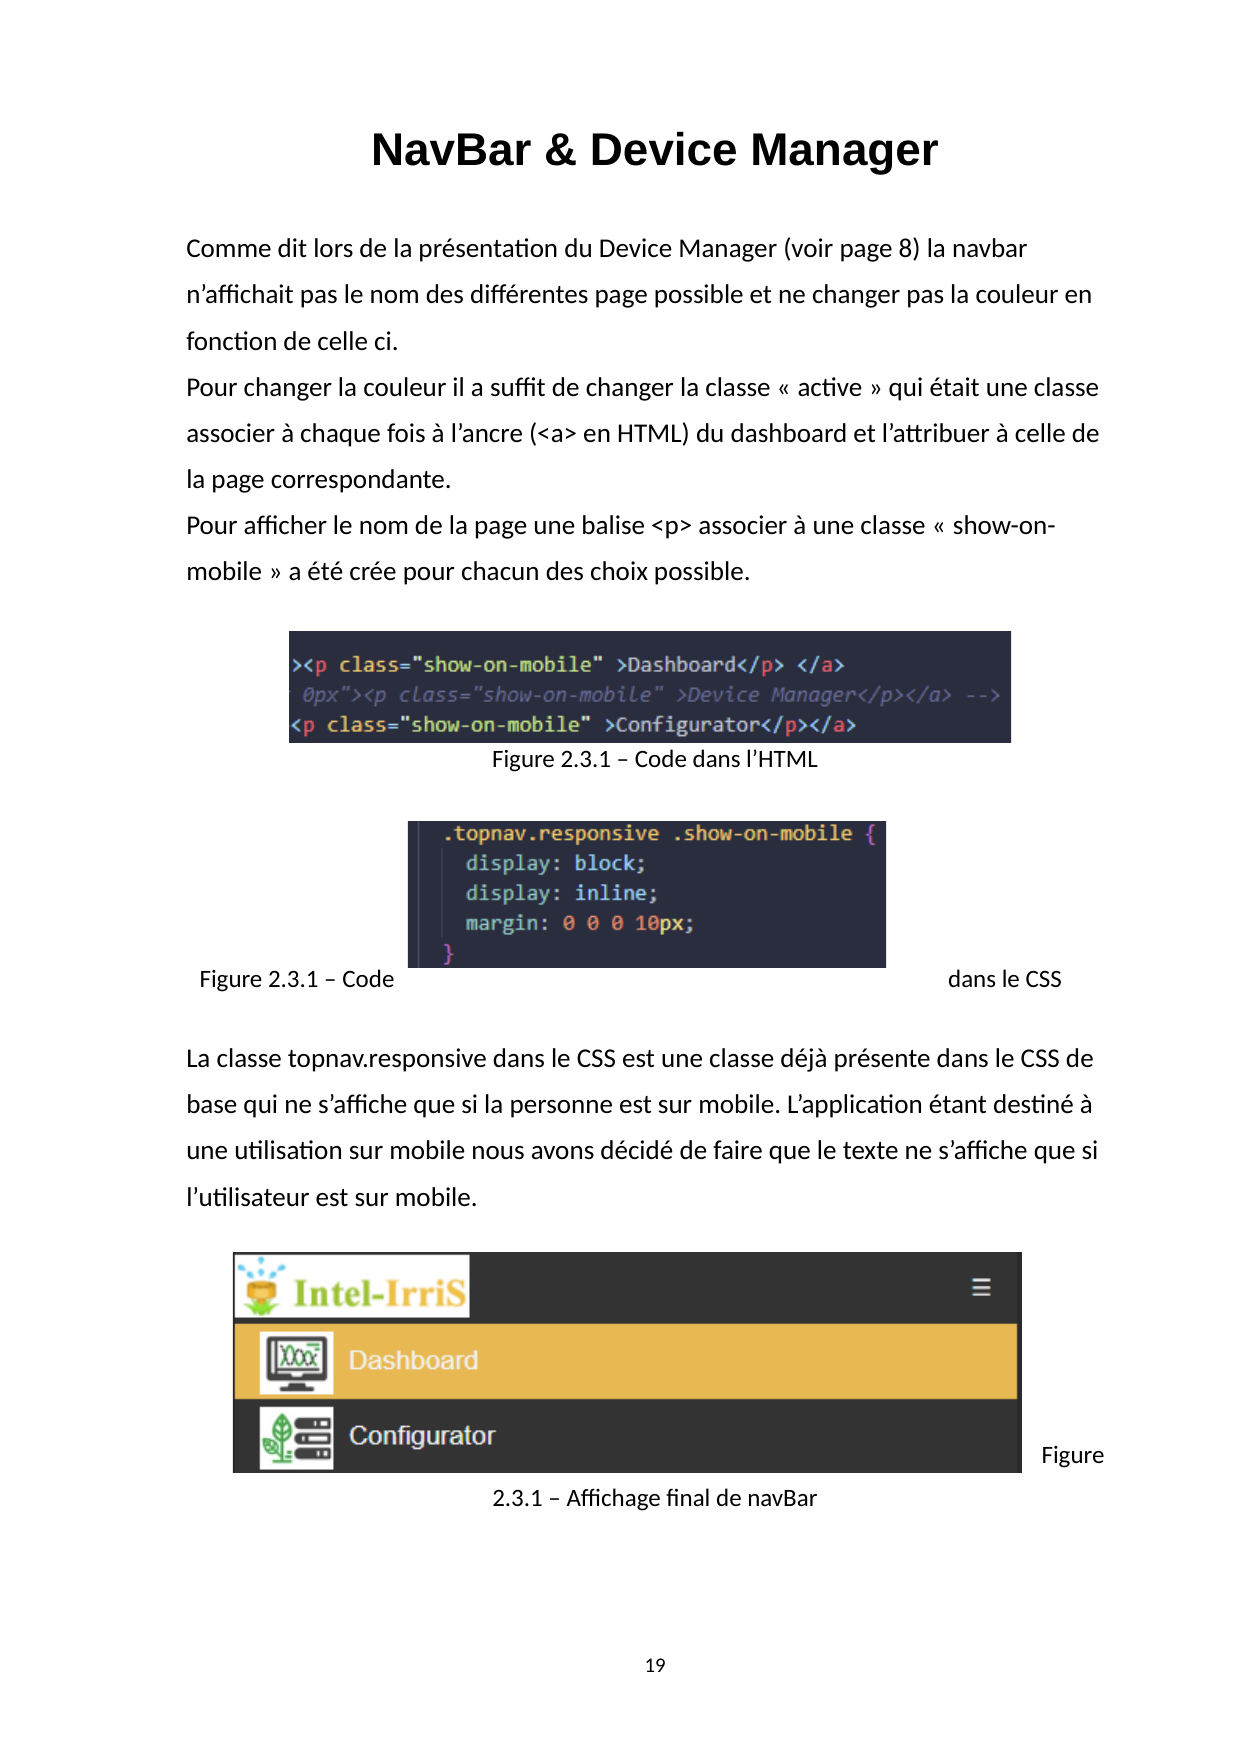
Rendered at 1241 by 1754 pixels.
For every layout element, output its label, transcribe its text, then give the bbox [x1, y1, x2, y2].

text Figure 2.3.1 – Code dans le CSS [186, 963, 1123, 993]
picture [232, 1252, 1022, 1473]
picture [289, 631, 1012, 743]
text La classe topnav.responsive dans le CSS est une classe déjà présente dans le CSS de base qui ne s’affiche que si la personne est sur mobile. L’application étant destiné à une utilisation sur mobile nous avons décidé de faire que le texte ne s’affiche que si l’utilisateur est sur mobile. [186, 1041, 1123, 1213]
text Comme dit lors de la présentation du Device Manager (voir page 8) la navbar n’affichait pas le nom des différentes page possible et ne changer pas la couleur en fonction de celle ci. [186, 231, 1123, 357]
text Pour changer la couleur il a suffit de changer la classe « active » qui était une classe associer à chaque fois à l’ancre (<a> en HTML) du dashboard et l’attribuer à celle de la page correspondante. [186, 370, 1123, 495]
text Figure 2.3.1 – Affichage final de navBar [186, 1439, 1123, 1512]
text Figure 2.3.1 – Code dans l’HTML [186, 743, 1123, 773]
subtitle NavBar & Device Manager [186, 122, 1123, 175]
picture [407, 821, 887, 968]
text Pour afficher le nom de la page une balise <p> associer à une classe « show-on-mobile » a été crée pour chacun des choix possible. [186, 508, 1123, 587]
